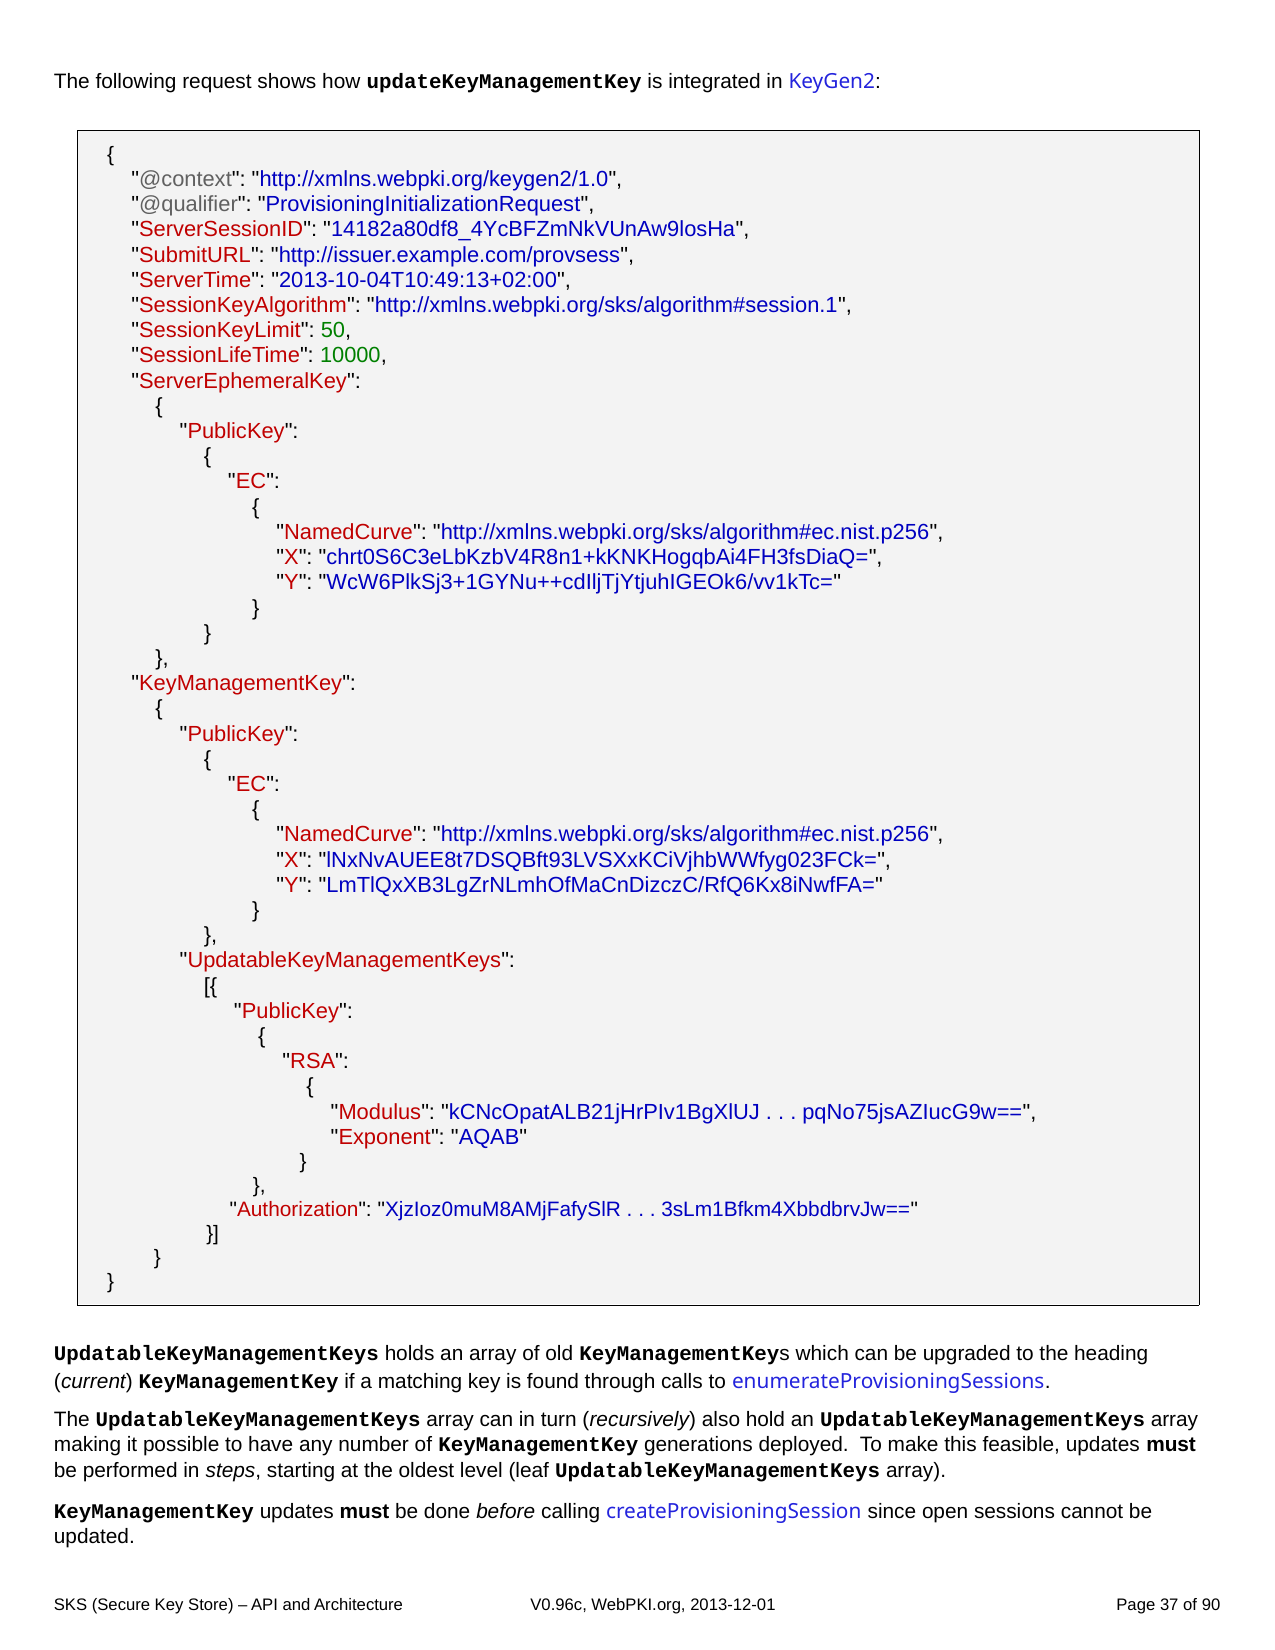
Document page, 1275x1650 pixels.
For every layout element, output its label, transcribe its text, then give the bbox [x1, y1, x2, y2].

text KeyManagementKey updates must be done before calling createProvisioningSession since open sessions cannot be updated. [54, 1496, 1221, 1548]
text UpdatableKeyManagementKeys holds an array of old KeyManagementKeys which can be upgraded to the heading (current) KeyManagementKey if a matching key is found through calls to enumerateProvisioningSessions. [54, 1340, 1221, 1395]
text The following request shows how updateKeyManagementKey is integrated in KeyGen2: [54, 66, 1221, 118]
text The UpdatableKeyManagementKeys array can in turn (recursively) also hold an UpdatableKeyManagementKeys array making it possible to have any number of KeyManagementKey generations deployed. To make this feasible, updates must be performed in steps, starting at the oldest level (leaf UpdatableKeyManagementKeys array). [54, 1406, 1221, 1484]
table_header { "@context": "http://xmlns.webpki.org/keygen2/1.0", "@qualifier": "ProvisioningInitializationRequest", "ServerSessionID": "14182a80df8_4YcBFZmNkVUnAw9losHa", "SubmitURL": "http://issuer.example.com/provsess", "ServerTime": "2013-10-04T10:49:13+02:00", "SessionKeyAlgorithm": "http://xmlns.webpki.org/sks/algorithm#session.1", "SessionKeyLimit": 50, "SessionLifeTime": 10000, "ServerEphemeralKey": { "PublicKey": { "EC": { "NamedCurve": "http://xmlns.webpki.org/sks/algorithm#ec.nist.p256", "X": "chrt0S6C3eLbKzbV4R8n1+kKNKHogqbAi4FH3fsDiaQ=", "Y": "WcW6PlkSj3+1GYNu++cdIljTjYtjuhIGEOk6/vv1kTc=" } } }, "KeyManagementKey": { "PublicKey": { "EC": { "NamedCurve": "http://xmlns.webpki.org/sks/algorithm#ec.nist.p256", "X": "lNxNvAUEE8t7DSQBft93LVSXxKCiVjhbWWfyg023FCk=", "Y": "LmTlQxXB3LgZrNLmhOfMaCnDizczC/RfQ6Kx8iNwfFA=" } }, "UpdatableKeyManagementKeys": [{ "PublicKey": { "RSA": { "Modulus": "kCNcOpatALB21jHrPIv1BgXlUJ . . . pqNo75jsAZIucG9w==", "Exponent": "AQAB" } }, "Authorization": "XjzIoz0muM8AMjFafySlR . . . 3sLm1Bfkm4XbbdbrvJw==" }] } } [78, 131, 1199, 1304]
